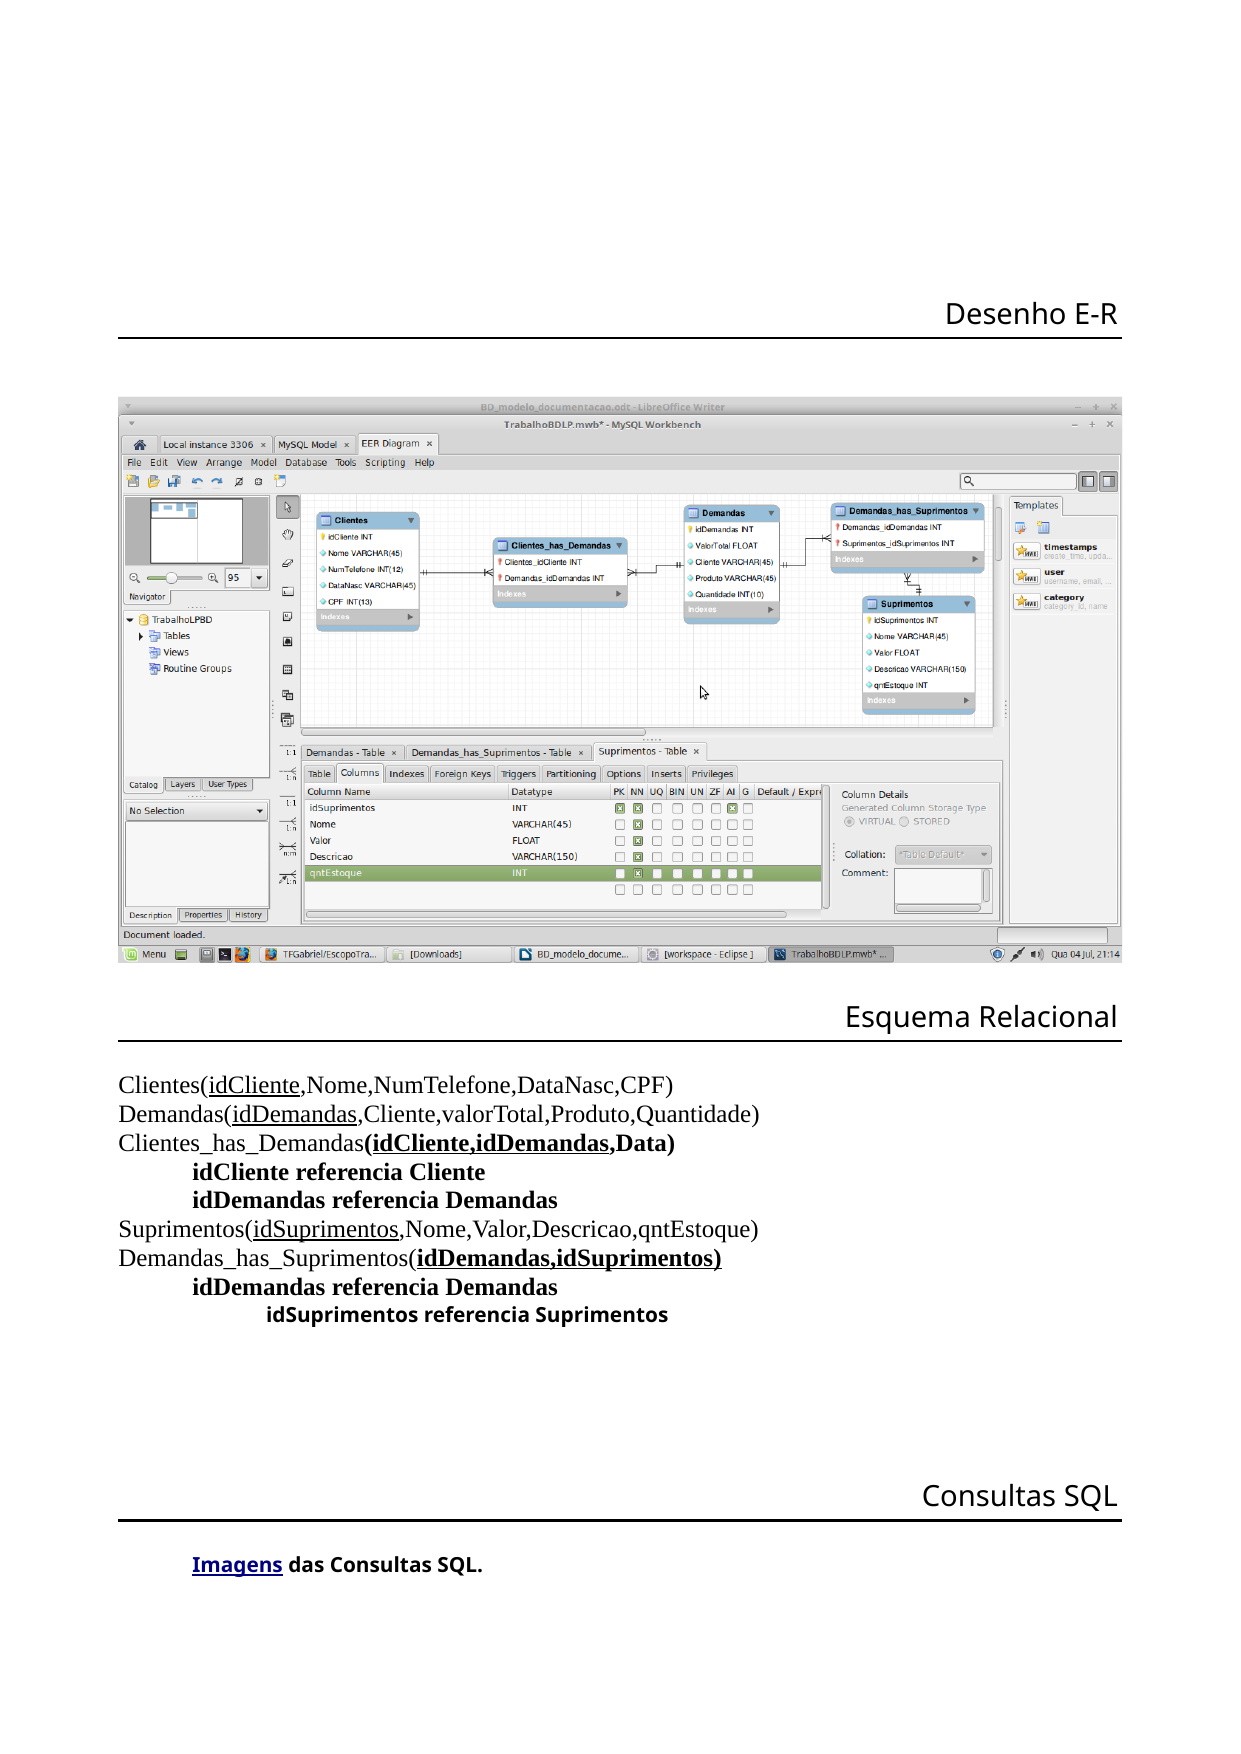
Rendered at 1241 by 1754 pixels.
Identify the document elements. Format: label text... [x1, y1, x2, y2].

text Desenho E-R [118, 289, 1122, 337]
text idDemandas referencia Demandas [118, 1185, 1122, 1214]
text idDemandas referencia Demandas [118, 1272, 1122, 1300]
text Demandas(idDemandas,Cliente,valorTotal,Produto,Quantidade) [118, 1099, 1122, 1128]
text Clientes(idCliente,Nome,NumTelefone,DataNasc,CPF) [118, 1070, 1122, 1099]
text Imagens das Consultas SQL. [118, 1550, 1122, 1578]
text idSuprimentos referencia Suprimentos [118, 1300, 1122, 1329]
text Suprimentos(idSuprimentos,Nome,Valor,Descricao,qntEstoque) [118, 1214, 1122, 1243]
text Esquema Relacional [118, 991, 1122, 1040]
picture [118, 396, 1123, 963]
text Clientes_has_Demandas(idCliente,idDemandas,Data) [118, 1128, 1122, 1157]
text Consultas SQL [118, 1471, 1122, 1519]
text Demandas_has_Suprimentos(idDemandas,idSuprimentos) [118, 1243, 1122, 1272]
text idCliente referencia Cliente [118, 1157, 1122, 1185]
